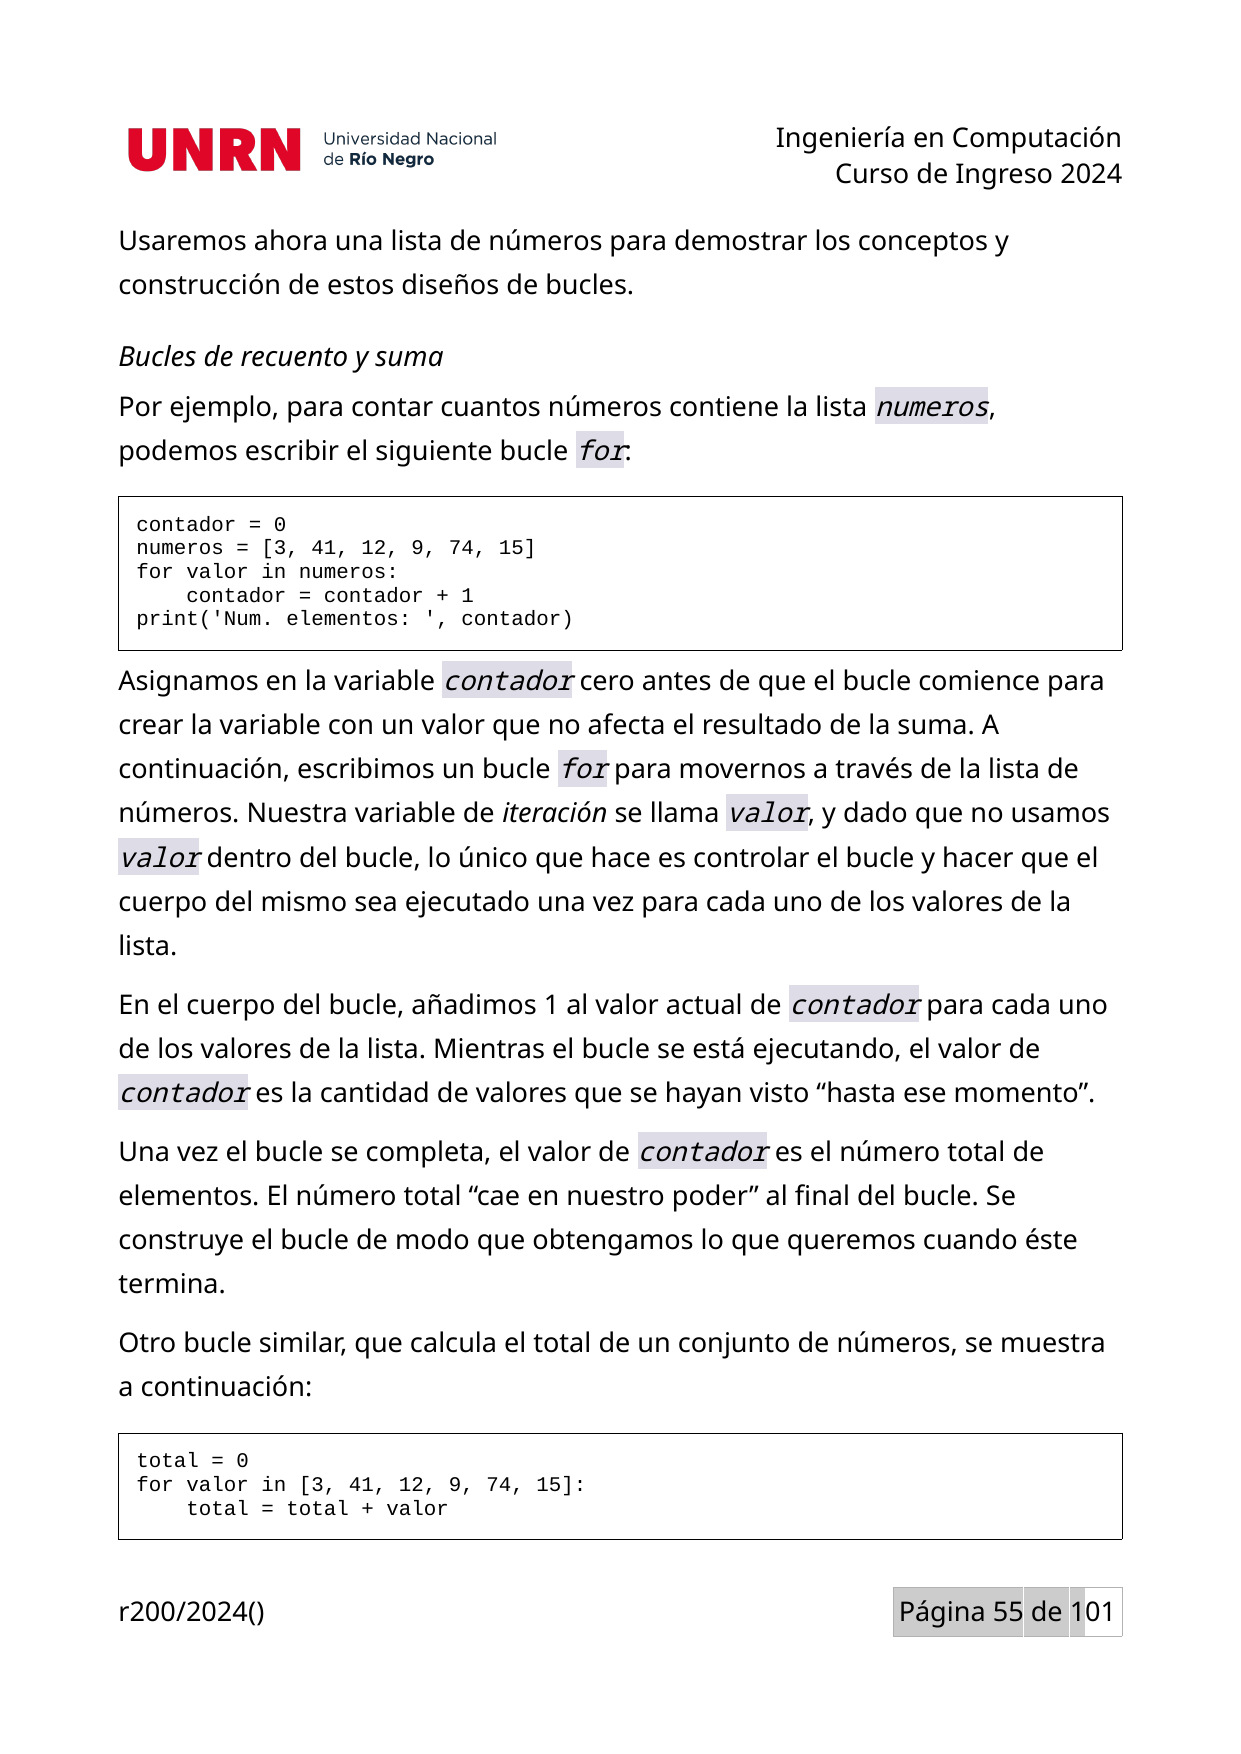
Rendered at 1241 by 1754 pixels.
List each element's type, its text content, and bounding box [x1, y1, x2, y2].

text for valor in numeros: [119, 543, 1122, 567]
text Asignamos en la variable contador cero antes de que el bucle comience para crear la variable con un valor que no afecta el resultado de la suma. A continuación, escribimos un bucle for para movernos a través de la lista de números. Nuestra variable de iteración se llama valor, y dado que no usamos valor dentro del bucle, lo único que hace es controlar el bucle y hacer que el cuerpo del mismo sea ejecutado una vez para cada uno de los valores de la lista. [118, 661, 1122, 963]
text contador = 0 [119, 497, 1122, 519]
text total = total + valor [119, 1480, 1122, 1539]
text Usaremos ahora una lista de números para demostrar los conceptos y construcción de estos diseños de bucles. [118, 221, 1122, 302]
text contador = contador + 1 [119, 567, 1122, 590]
subtitle Bucles de recuento y suma [118, 337, 1122, 374]
text Otro bucle similar, que calcula el total de un conjunto de números, se muestra a continuación: [118, 1323, 1122, 1404]
text Por ejemplo, para contar cuantos números contiene la lista numeros, podemos escribir el siguiente bucle for: [118, 387, 1122, 468]
text for valor in [3, 41, 12, 9, 74, 15]: [119, 1456, 1122, 1480]
text En el cuerpo del bucle, añadimos 1 al valor actual de contador para cada uno de los valores de la lista. Mientras el bucle se está ejecutando, el valor de contador es la cantidad de valores que se hayan visto “hasta ese momento”. [118, 985, 1122, 1110]
text total = 0 [119, 1434, 1122, 1456]
text numeros = [3, 41, 12, 9, 74, 15] [119, 519, 1122, 543]
picture [118, 118, 505, 180]
text print('Num. elementos: ', contador) [119, 590, 1122, 650]
text Una vez el bucle se completa, el valor de contador es el número total de elementos. El número total “cae en nuestro poder” al final del bucle. Se construye el bucle de modo que obtengamos lo que queremos cuando éste termina. [118, 1132, 1122, 1302]
